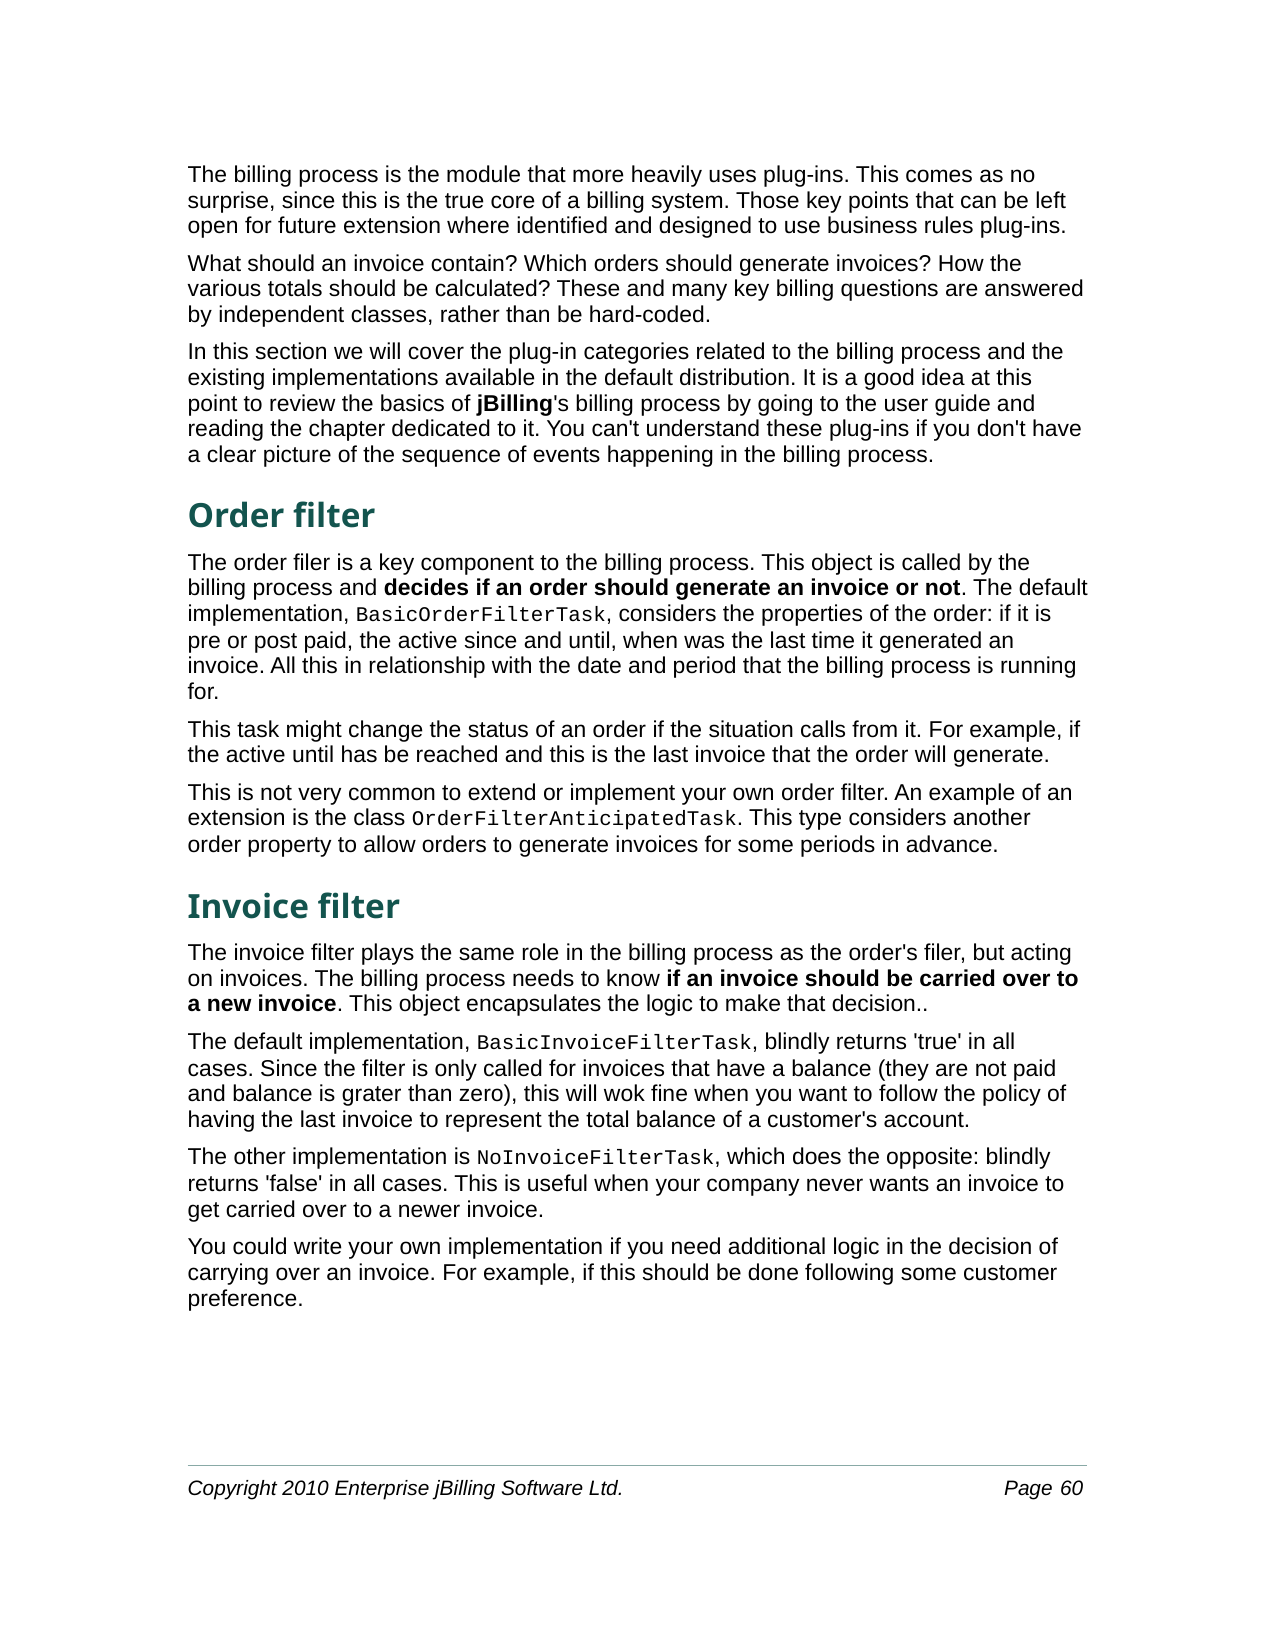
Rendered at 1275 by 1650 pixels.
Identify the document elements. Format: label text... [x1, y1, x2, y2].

subtitle Order filter [187, 492, 1087, 538]
text What should an invoice contain? Which orders should generate invoices? How the various totals should be calculated? These and many key billing questions are answered by independent classes, rather than be hard-coded. [187, 250, 1087, 327]
subtitle Invoice filter [187, 882, 1087, 928]
text The order filer is a key component to the billing process. This object is called by the billing process and decides if an order should generate an invoice or not. The default implementation, BasicOrderFilterTask, considers the properties of the order: if it is pre or post paid, the active since and until, when was the last time it generated an invoice. All this in relationship with the date and period that the billing process is running for. [187, 549, 1087, 704]
text In this section we will cover the plug-in categories related to the billing process and the existing implementations available in the default distribution. It is a good idea at this point to review the basics of jBilling's billing process by going to the user guide and reading the chapter dedicated to it. You can't understand these plug-ins if you don't have a clear picture of the sequence of events happening in the billing process. [187, 339, 1087, 467]
text You could write your own implementation if you need additional logic in the decision of carrying over an invoice. For example, if this should be done following some customer preference. [187, 1234, 1087, 1311]
text The invoice filter plays the same role in the billing process as the order's filer, but acting on invoices. The billing process needs to know if an invoice should be carried over to a new invoice. This object encapsulates the logic to make that decision.. [187, 940, 1087, 1017]
text The other implementation is NoInvoiceFilterTask, which does the opposite: blindly returns 'false' in all cases. This is useful when your company never wants an invoice to get carried over to a newer invoice. [187, 1144, 1087, 1222]
text The default implementation, BasicInvoiceFilterTask, blindly returns 'true' in all cases. Since the filter is only called for invoices that have a balance (they are not paid and balance is grater than zero), this will wok fine when you want to follow the policy of having the last invoice to represent the total balance of a customer's account. [187, 1028, 1087, 1132]
text This is not very common to extend or implement your own order filter. An example of an extension is the class OrderFilterAnticipatedTask. This type considers another order property to allow orders to generate invoices for some periods in advance. [187, 779, 1087, 857]
text The billing process is the module that more heavily uses plug-ins. This comes as no surprise, since this is the true core of a billing system. Those key points that can be left open for future extension where identified and designed to use business rules plug-ins. [187, 162, 1087, 239]
text This task might change the status of an order if the situation calls from it. For example, if the active until has be reached and this is the last invoice that the order will generate. [187, 716, 1087, 767]
